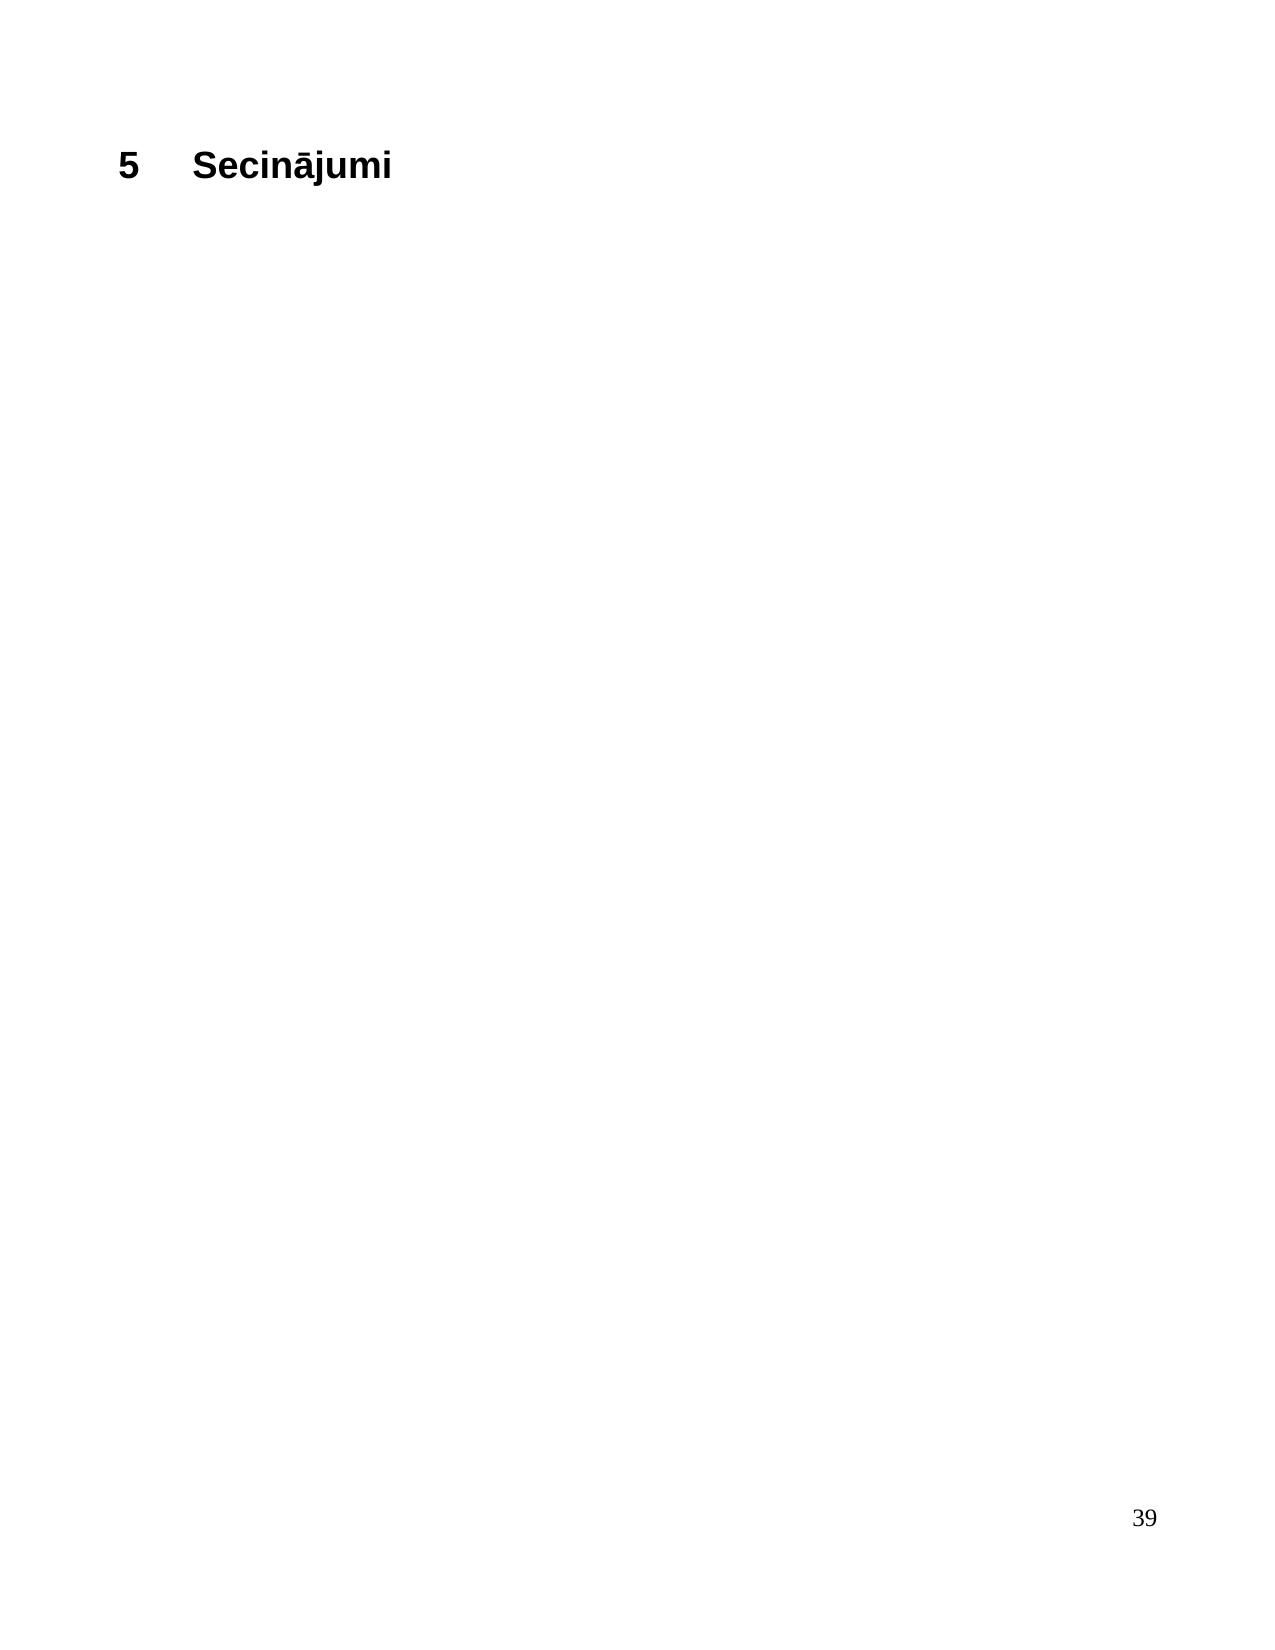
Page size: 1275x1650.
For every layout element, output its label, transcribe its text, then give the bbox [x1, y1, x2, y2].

subtitle Secinājumi [118, 143, 1157, 187]
